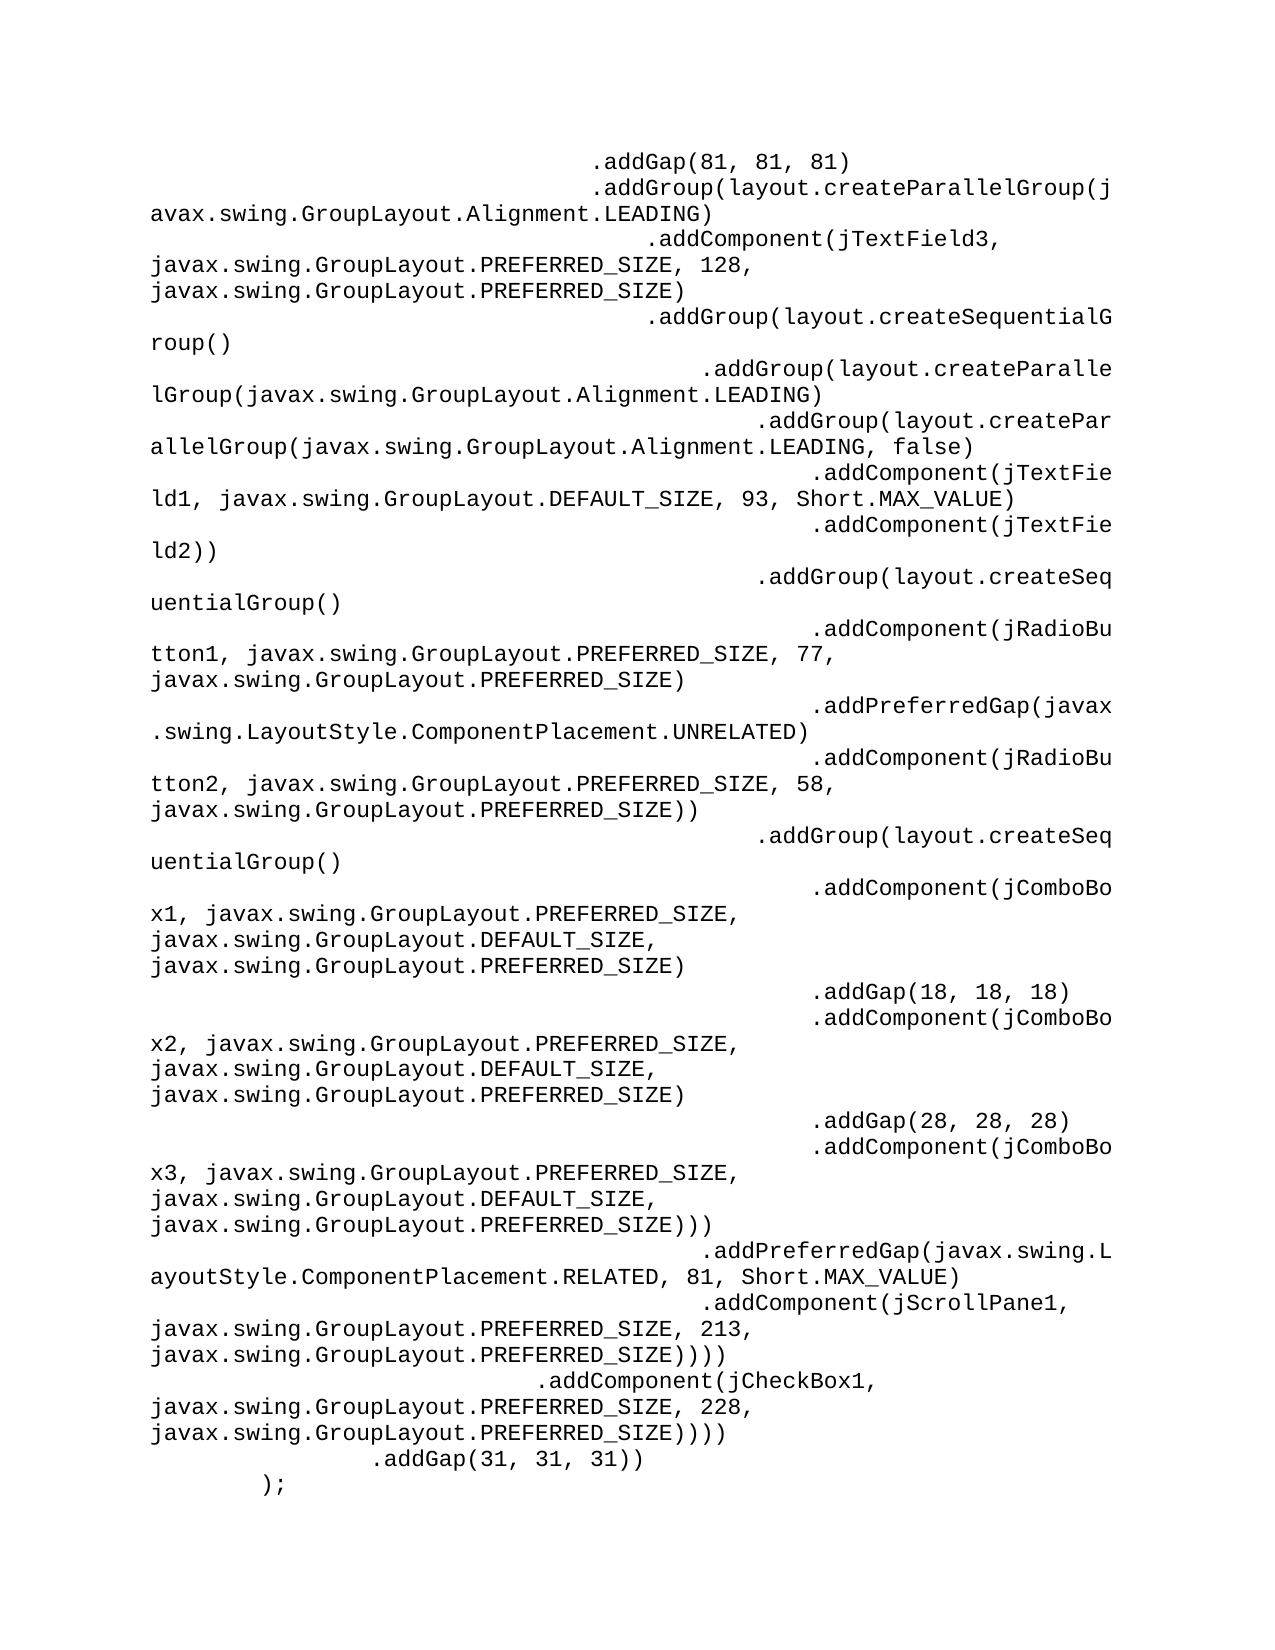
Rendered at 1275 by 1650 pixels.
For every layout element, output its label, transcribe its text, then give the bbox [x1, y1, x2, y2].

text .addGap(18, 18, 18) [150, 980, 1125, 1006]
text .addComponent(jComboBox3, javax.swing.GroupLayout.PREFERRED_SIZE, javax.swing.GroupLayout.DEFAULT_SIZE, javax.swing.GroupLayout.PREFERRED_SIZE))) [150, 1136, 1125, 1239]
text .addGroup(layout.createSequentialGroup() [150, 824, 1125, 876]
text .addGroup(layout.createParallelGroup(javax.swing.GroupLayout.Alignment.LEADING) [150, 357, 1125, 409]
text .addComponent(jTextField2)) [150, 513, 1125, 565]
text .addComponent(jRadioButton2, javax.swing.GroupLayout.PREFERRED_SIZE, 58, javax.swing.GroupLayout.PREFERRED_SIZE)) [150, 747, 1125, 824]
text .addComponent(jTextField1, javax.swing.GroupLayout.DEFAULT_SIZE, 93, Short.MAX_VALUE) [150, 461, 1125, 513]
text .addGroup(layout.createSequentialGroup() [150, 306, 1125, 357]
text .addGroup(layout.createParallelGroup(javax.swing.GroupLayout.Alignment.LEADING) [150, 176, 1125, 228]
text .addGap(31, 31, 31)) [150, 1447, 1125, 1473]
text .addComponent(jComboBox1, javax.swing.GroupLayout.PREFERRED_SIZE, javax.swing.GroupLayout.DEFAULT_SIZE, javax.swing.GroupLayout.PREFERRED_SIZE) [150, 876, 1125, 980]
text .addComponent(jCheckBox1, javax.swing.GroupLayout.PREFERRED_SIZE, 228, javax.swing.GroupLayout.PREFERRED_SIZE)))) [150, 1369, 1125, 1447]
text .addPreferredGap(javax.swing.LayoutStyle.ComponentPlacement.UNRELATED) [150, 695, 1125, 747]
text ); [150, 1473, 1125, 1499]
text .addComponent(jComboBox2, javax.swing.GroupLayout.PREFERRED_SIZE, javax.swing.GroupLayout.DEFAULT_SIZE, javax.swing.GroupLayout.PREFERRED_SIZE) [150, 1006, 1125, 1110]
text .addGap(81, 81, 81) [150, 150, 1125, 176]
text .addGroup(layout.createParallelGroup(javax.swing.GroupLayout.Alignment.LEADING, false) [150, 409, 1125, 461]
text .addGroup(layout.createSequentialGroup() [150, 565, 1125, 617]
text .addGap(28, 28, 28) [150, 1110, 1125, 1136]
text .addComponent(jRadioButton1, javax.swing.GroupLayout.PREFERRED_SIZE, 77, javax.swing.GroupLayout.PREFERRED_SIZE) [150, 617, 1125, 695]
text .addComponent(jTextField3, javax.swing.GroupLayout.PREFERRED_SIZE, 128, javax.swing.GroupLayout.PREFERRED_SIZE) [150, 228, 1125, 306]
text .addPreferredGap(javax.swing.LayoutStyle.ComponentPlacement.RELATED, 81, Short.MAX_VALUE) [150, 1239, 1125, 1291]
text .addComponent(jScrollPane1, javax.swing.GroupLayout.PREFERRED_SIZE, 213, javax.swing.GroupLayout.PREFERRED_SIZE)))) [150, 1291, 1125, 1369]
